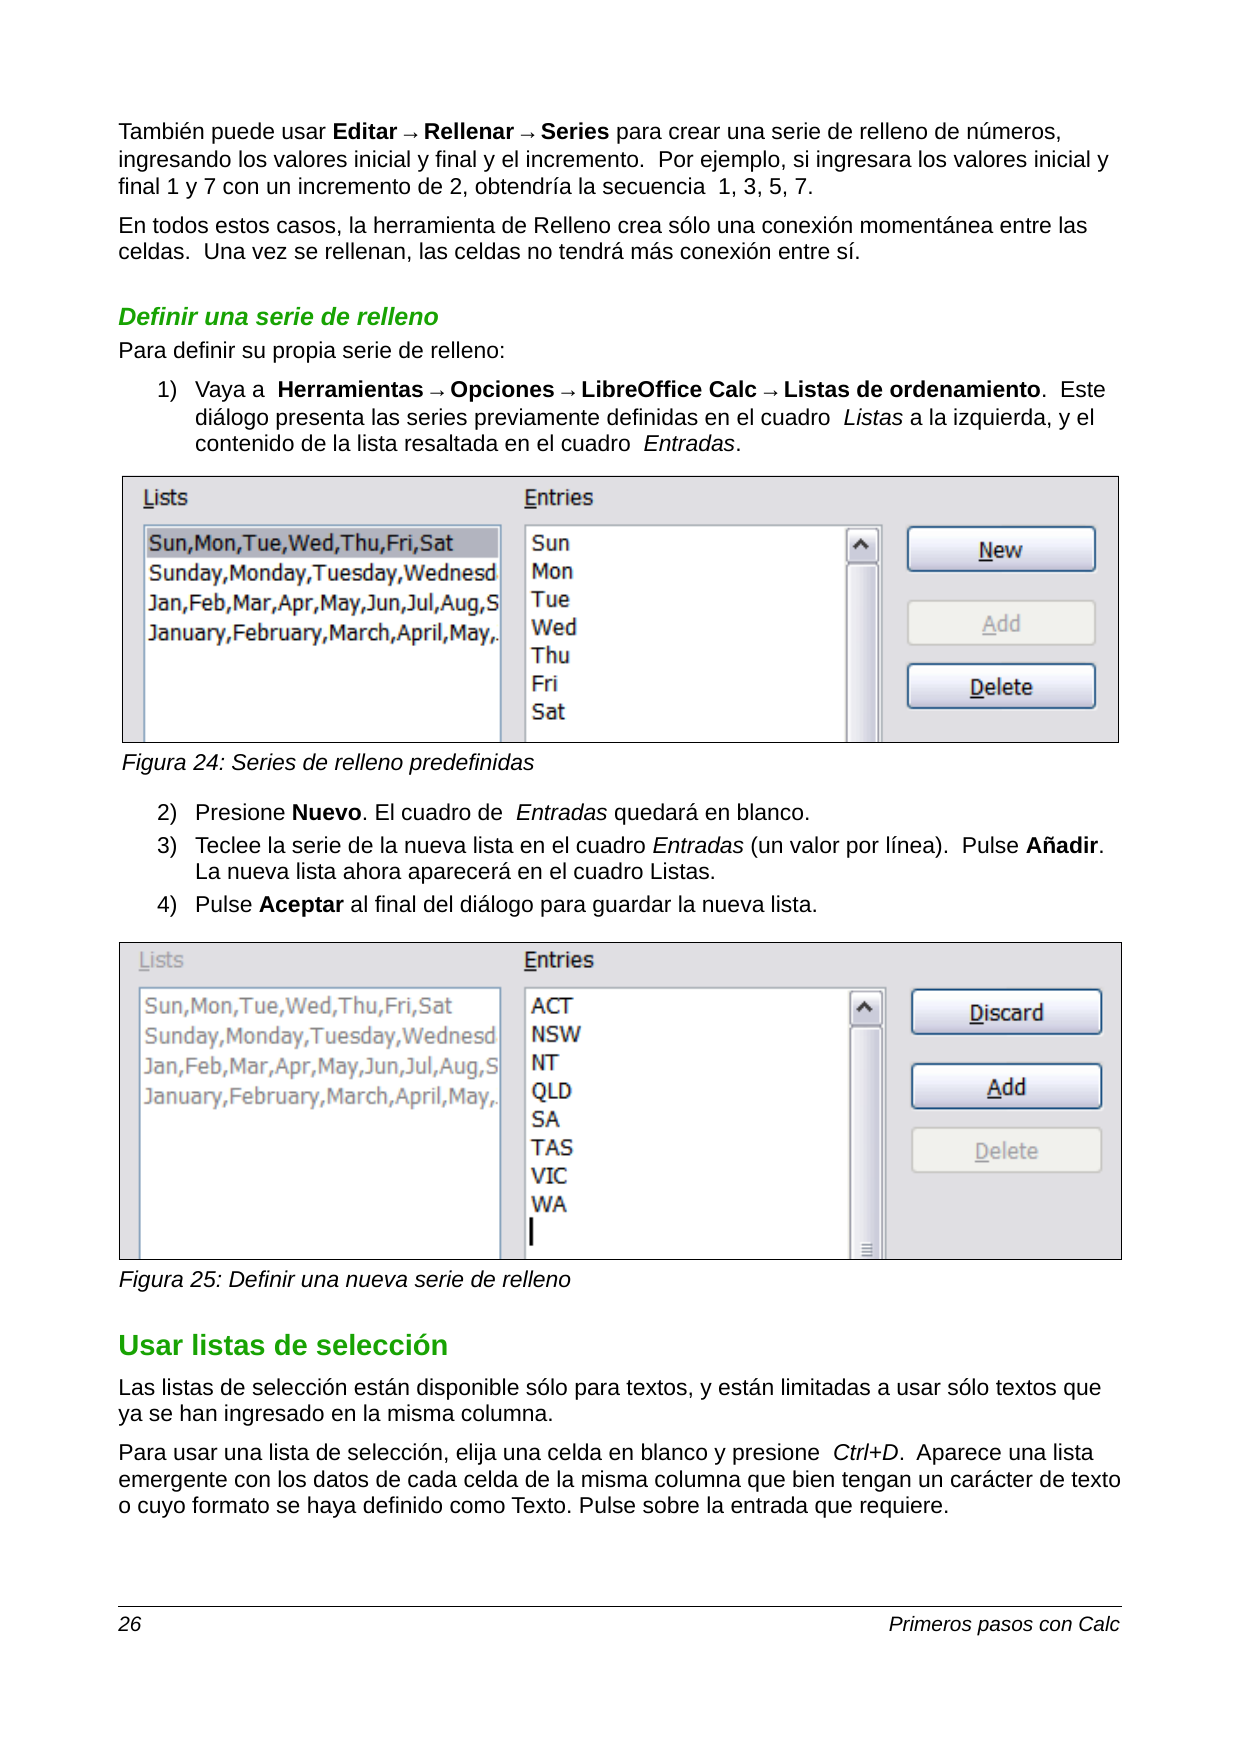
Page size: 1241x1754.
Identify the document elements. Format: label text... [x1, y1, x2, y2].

list Presione Nuevo. El cuadro de Entradas quedará en blanco. [177, 799, 1122, 825]
picture [123, 477, 1118, 742]
subtitle Usar listas de selección [118, 1328, 1122, 1362]
text Para definir su propia serie de relleno: [118, 337, 1122, 363]
text Las listas de selección están disponible sólo para textos, y están limitadas a usar sólo textos que ya se han ingresado en la misma columna. [118, 1374, 1122, 1427]
list Teclee la serie de la nueva lista en el cuadro Entradas (un valor por línea). Pulse Añadir. La nueva lista ahora aparecerá en el cuadro Listas. [177, 832, 1122, 884]
text Figura 25: Definir una nueva serie de relleno [119, 1266, 1121, 1292]
text También puede usar Editar → Rellenar → Series para crear una serie de relleno de números, ingresando los valores inicial y final y el incremento. Por ejemplo, si ingresara los valores inicial y final 1 y 7 con un incremento de 2, obtendría la secuencia 1, 3, 5, 7. [118, 118, 1122, 199]
subtitle Definir una serie de relleno [118, 302, 1122, 331]
text Figura 24: Series de relleno predefinidas [122, 748, 1118, 775]
picture [120, 943, 1121, 1259]
list Pulse Aceptar al final del diálogo para guardar la nueva lista. [177, 891, 1122, 917]
text Para usar una lista de selección, elija una celda en blanco y presione Ctrl+D. Aparece una lista emergente con los datos de cada celda de la misma columna que bien tengan un carácter de texto o cuyo formato se haya definido como Texto. Pulse sobre la entrada que requiere. [118, 1439, 1122, 1518]
list Vaya a Herramientas → Opciones → LibreOffice Calc → Listas de ordenamiento. Este diálogo presenta las series previamente definidas en el cuadro Listas a la izquierda, y el contenido de la lista resaltada en el cuadro Entradas. [177, 376, 1122, 457]
text En todos estos casos, la herramienta de Relleno crea sólo una conexión momentánea entre las celdas. Una vez se rellenan, las celdas no tendrá más conexión entre sí. [118, 212, 1122, 264]
